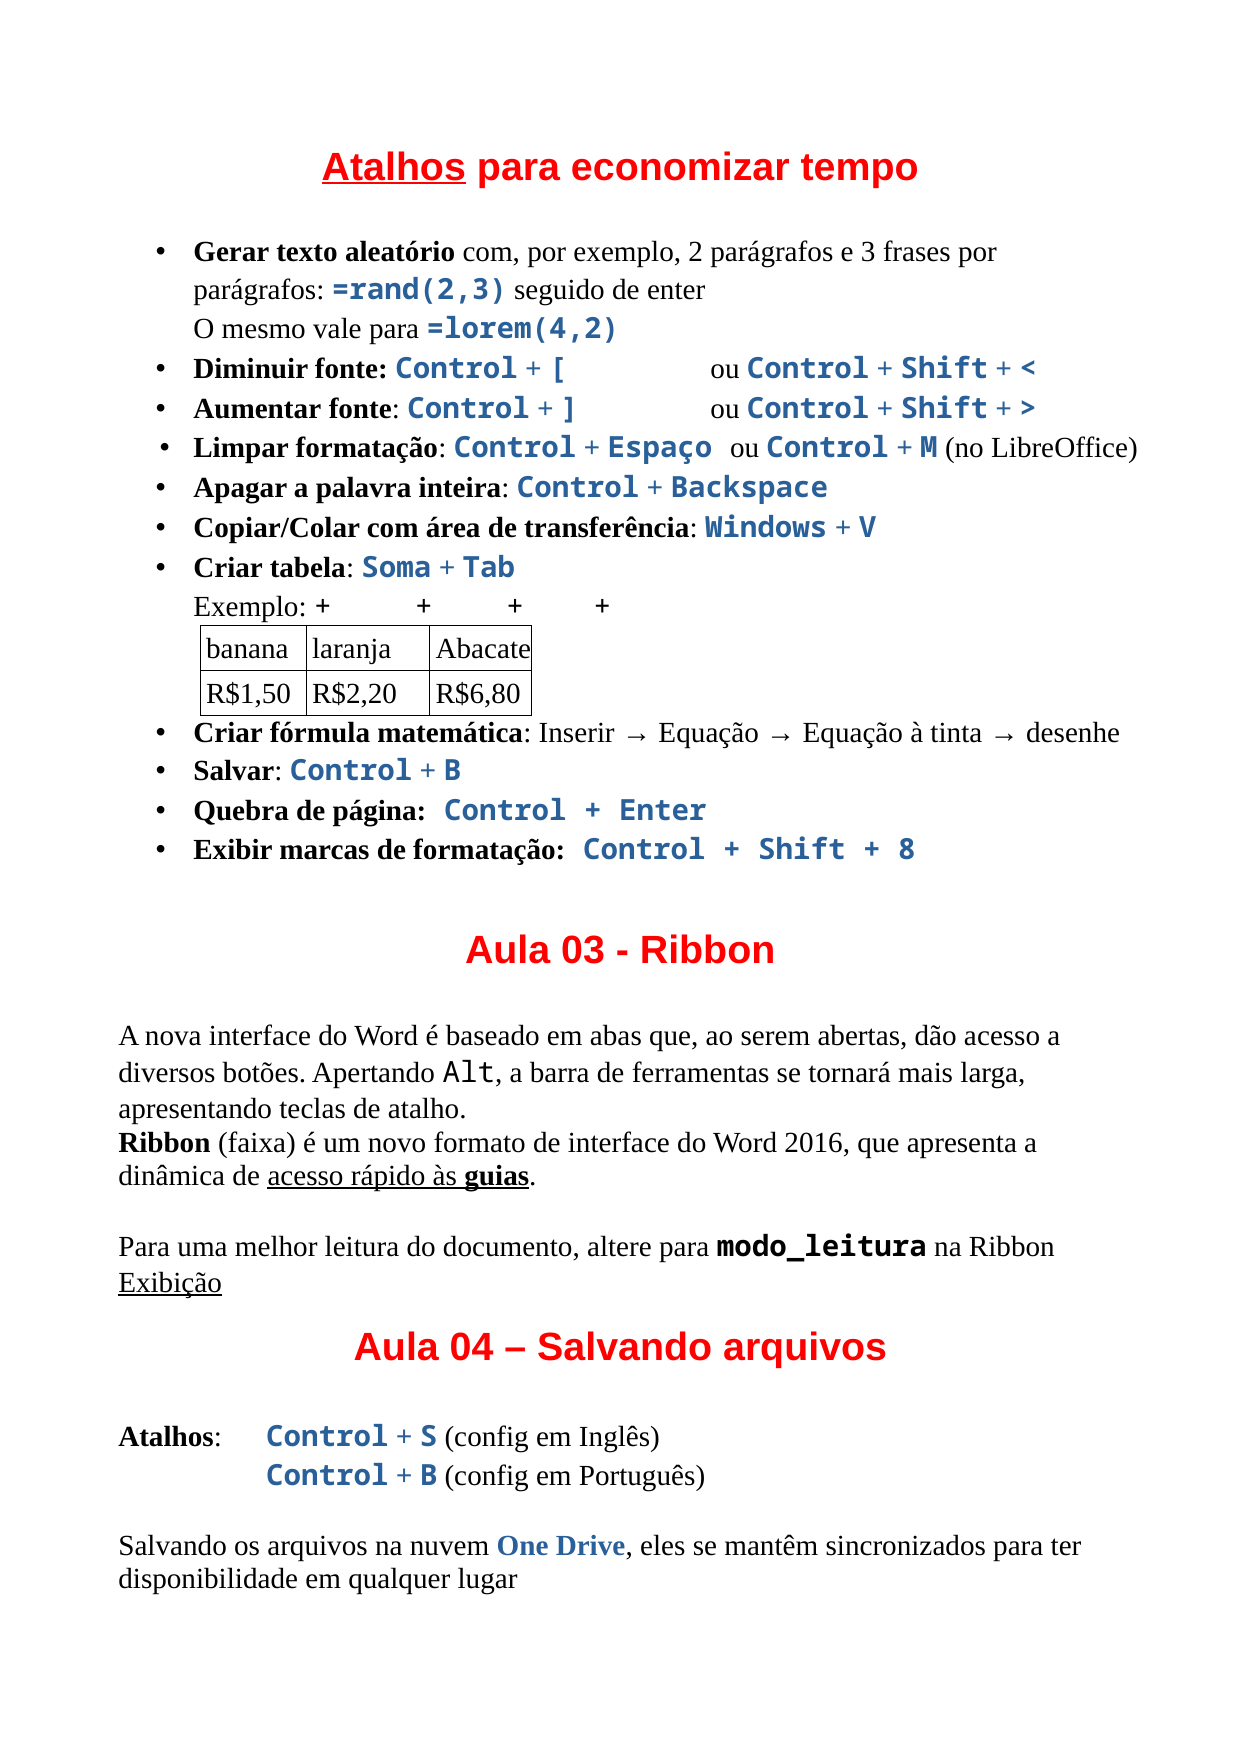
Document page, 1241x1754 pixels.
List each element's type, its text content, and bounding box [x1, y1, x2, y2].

list Apagar a palavra inteira: Control + Backspace [156, 466, 1122, 506]
subtitle Aula 03 - Ribbon [118, 927, 1122, 972]
table_header Abacate [430, 626, 531, 670]
table_cell R$2,20 [307, 671, 429, 715]
list Copiar/Colar com área de transferência: Windows + V [156, 506, 1122, 546]
text A nova interface do Word é baseado em abas que, ao serem abertas, dão acesso a diversos botões. Apertando Alt, a barra de ferramentas se tornará mais larga, apresentando teclas de atalho. Ribbon (faixa) é um novo formato de interface do Word 2016, que apresenta a dinâmica de acesso rápido às guias. [118, 1018, 1122, 1192]
list Exibir marcas de formatação: Control + Shift + 8 [156, 828, 1122, 868]
list Salvar: Control + B [156, 749, 1122, 789]
list Criar tabela: Soma + Tab Exemplo: + + + + [156, 546, 1122, 625]
list Aumentar fonte: Control + ] ou Control + Shift + > [156, 387, 1122, 427]
text Control + B (config em Português) [118, 1454, 1122, 1494]
list Criar fórmula matemática: Inserir → Equação → Equação à tinta → desenhe [156, 716, 1122, 749]
subtitle Atalhos para economizar tempo [118, 143, 1122, 188]
table_header banana [201, 626, 306, 670]
table_header laranja [307, 626, 429, 670]
list Limpar formatação: Control + Espaço ou Control + M (no LibreOffice) [118, 427, 1122, 466]
list Diminuir fonte: Control + [ ou Control + Shift + < [156, 347, 1122, 387]
text Para uma melhor leitura do documento, altere para modo_leitura na Ribbon Exibição [118, 1225, 1157, 1299]
text Salvando os arquivos na nuvem One Drive, eles se mantêm sincronizados para ter disponibilidade em qualquer lugar [118, 1528, 1122, 1595]
table_cell R$6,80 [430, 671, 531, 715]
list Gerar texto aleatório com, por exemplo, 2 parágrafos e 3 frases por parágrafos: =rand(2,3) seguido de enter O mesmo vale para =lorem(4,2) [156, 234, 1122, 347]
list Quebra de página: Control + Enter [156, 789, 1122, 828]
subtitle Aula 04 – Salvando arquivos [118, 1324, 1122, 1369]
table_cell R$1,50 [201, 671, 306, 715]
text Atalhos: Control + S (config em Inglês) [118, 1415, 1122, 1454]
